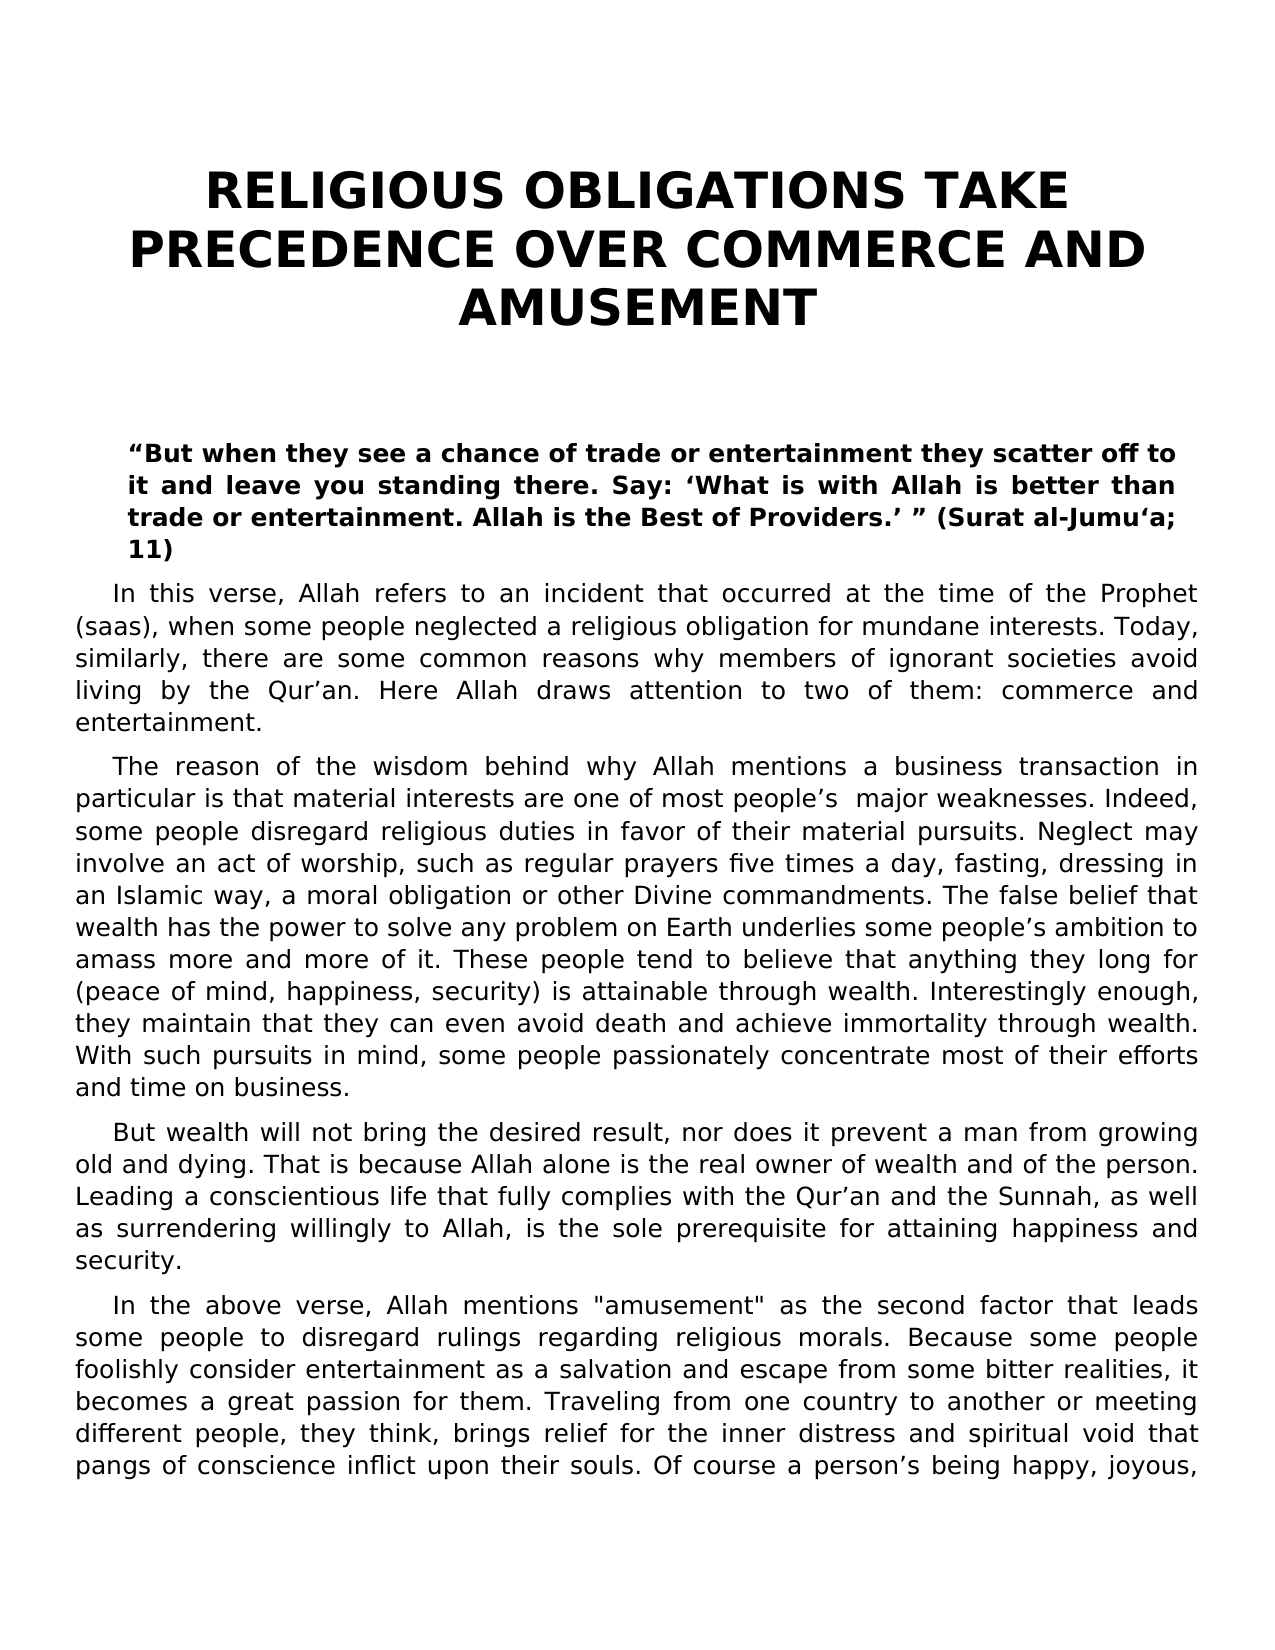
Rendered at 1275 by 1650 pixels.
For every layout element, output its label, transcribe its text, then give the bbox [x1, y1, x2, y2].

text The reason of the wisdom behind why Allah mentions a business transaction in particular is that material interests are one of most people’s major weaknesses. Indeed, some people disregard religious duties in favor of their material pursuits. Neglect may involve an act of worship, such as regular prayers five times a day, fasting, dressing in an Islamic way, a moral obligation or other Divine commandments. The false belief that wealth has the power to solve any problem on Earth underlies some people’s ambition to amass more and more of it. These people tend to believe that anything they long for (peace of mind, happiness, security) is attainable through wealth. Interestingly enough, they maintain that they can even avoid death and achieve immortality through wealth. With such pursuits in mind, some people passionately concentrate most of their efforts and time on business. [75, 753, 1200, 1103]
text But wealth will not bring the desired result, nor does it prevent a man from growing old and dying. That is because Allah alone is the real owner of wealth and of the person. Leading a conscientious life that fully complies with the Qur’an and the Sunnah, as well as surrendering willingly to Allah, is the sole prerequisite for attaining happiness and security. [75, 1118, 1200, 1276]
text “But when they see a chance of trade or entertainment they scatter off to it and leave you standing there. Say: ‘What is with Allah is better than trade or entertainment. Allah is the Best of Providers.’ ” (Surat al-Jumu‘a; 11) [127, 439, 1177, 564]
text In this verse, Allah refers to an incident that occurred at the time of the Prophet (saas), when some people neglected a religious obligation for mundane interests. Today, similarly, there are some common reasons why members of ignorant societies avoid living by the Qur’an. Here Allah draws attention to two of them: commerce and entertainment. [75, 580, 1200, 737]
subtitle RELIGIOUS OBLIGATIONS TAKE PRECEDENCE OVER COMMERCE AND AMUSEMENT [75, 162, 1200, 337]
text In the above verse, Allah mentions "amusement" as the second factor that leads some people to disregard rulings regarding religious morals. Because some people foolishly consider entertainment as a salvation and escape from some bitter realities, it becomes a great passion for them. Traveling from one country to another or meeting different people, they think, brings relief for the inner distress and spiritual void that pangs of conscience inflict upon their souls. Of course a person’s being happy, joyous, [75, 1291, 1200, 1481]
